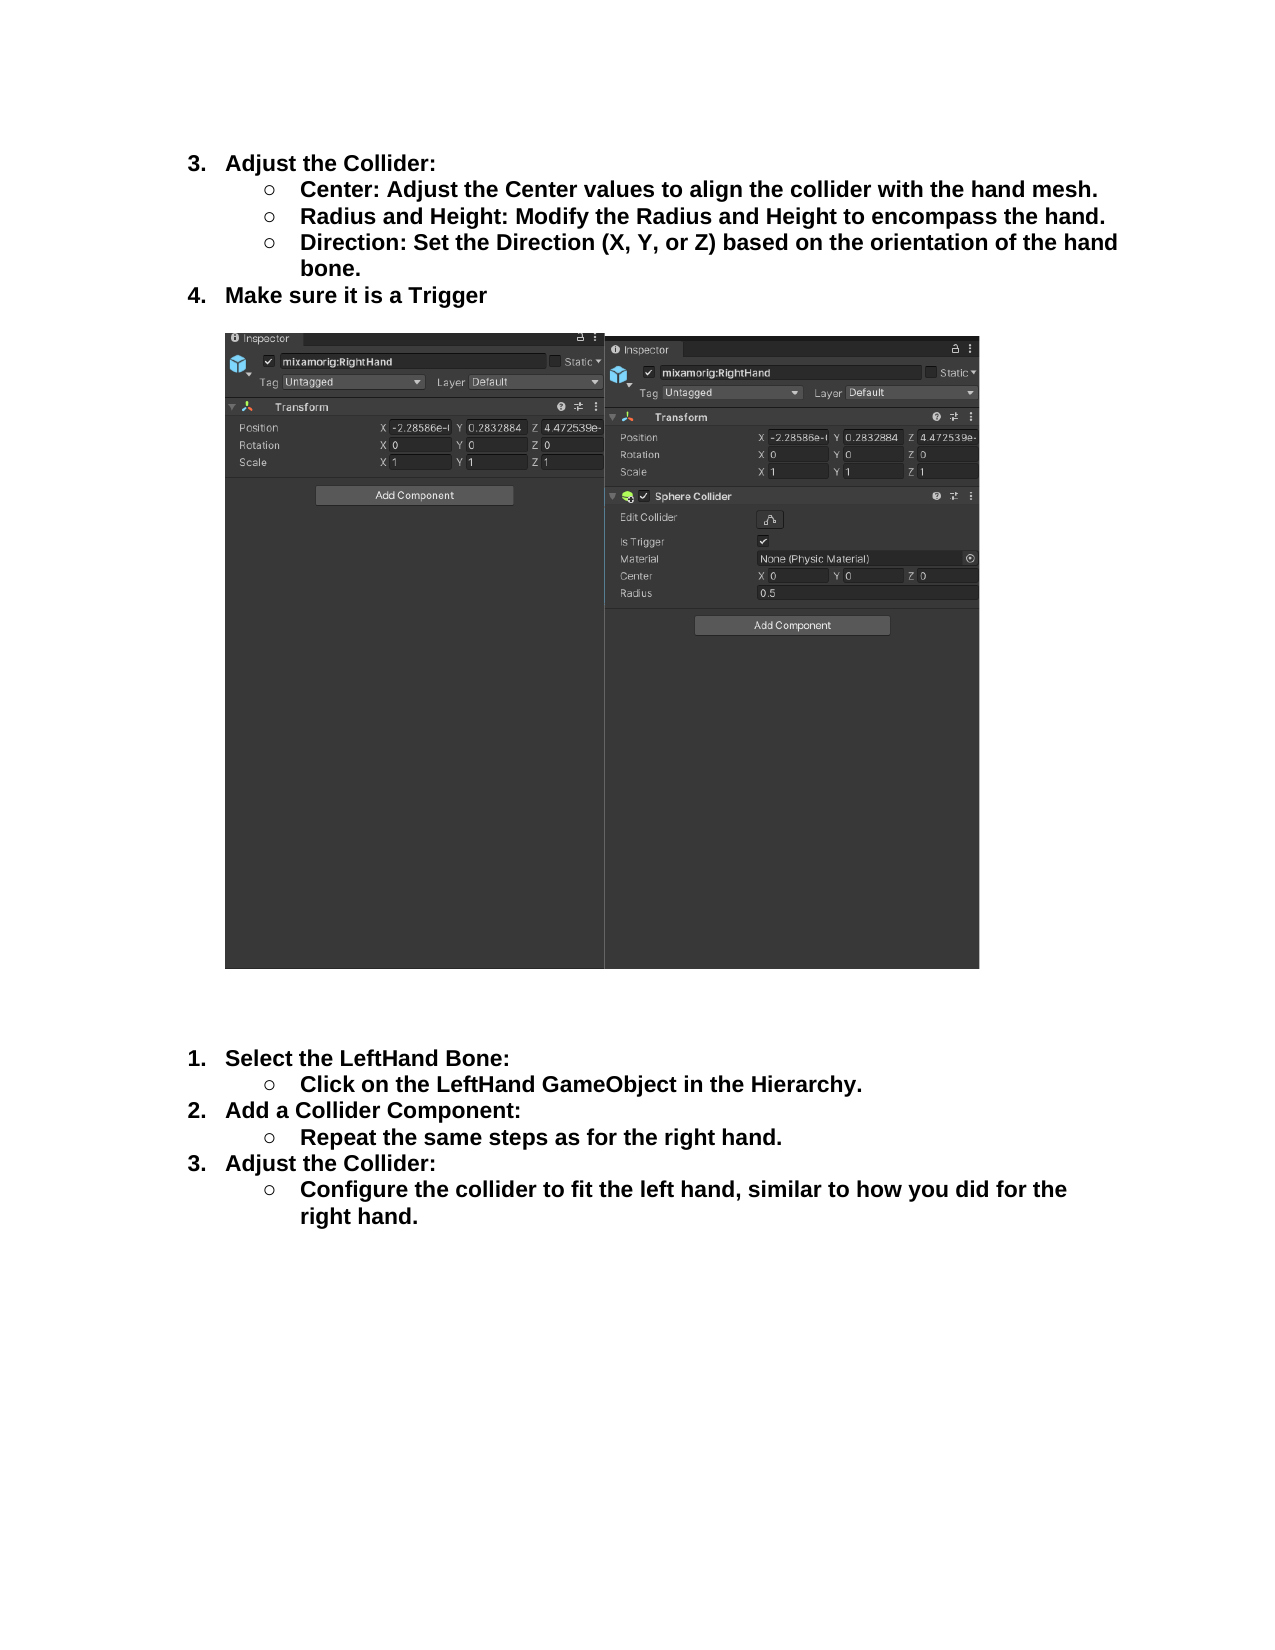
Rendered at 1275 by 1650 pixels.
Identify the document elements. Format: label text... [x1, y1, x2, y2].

list Adjust the Collider: [187, 1150, 1125, 1176]
picture [225, 333, 980, 969]
list Add a Collider Component: [187, 1097, 1125, 1124]
list Radius and Height: Modify the Radius and Height to encompass the hand. [262, 203, 1125, 229]
list Configure the collider to fit the left hand, similar to how you did for the right hand. [262, 1176, 1125, 1229]
list Direction: Set the Direction (X, Y, or Z) based on the orientation of the hand bone. [262, 229, 1125, 282]
list Click on the LeftHand GameObject in the Hierarchy. [262, 1071, 1125, 1097]
list Adjust the Collider: [187, 150, 1125, 176]
list Repeat the same steps as for the right hand. [262, 1124, 1125, 1150]
list Center: Adjust the Center values to align the collider with the hand mesh. [262, 176, 1125, 203]
list Select the LeftHand Bone: [187, 1044, 1125, 1071]
subtitle For the Left H [0, 993, 1125, 1019]
list Make sure it is a Trigger [187, 282, 1125, 308]
